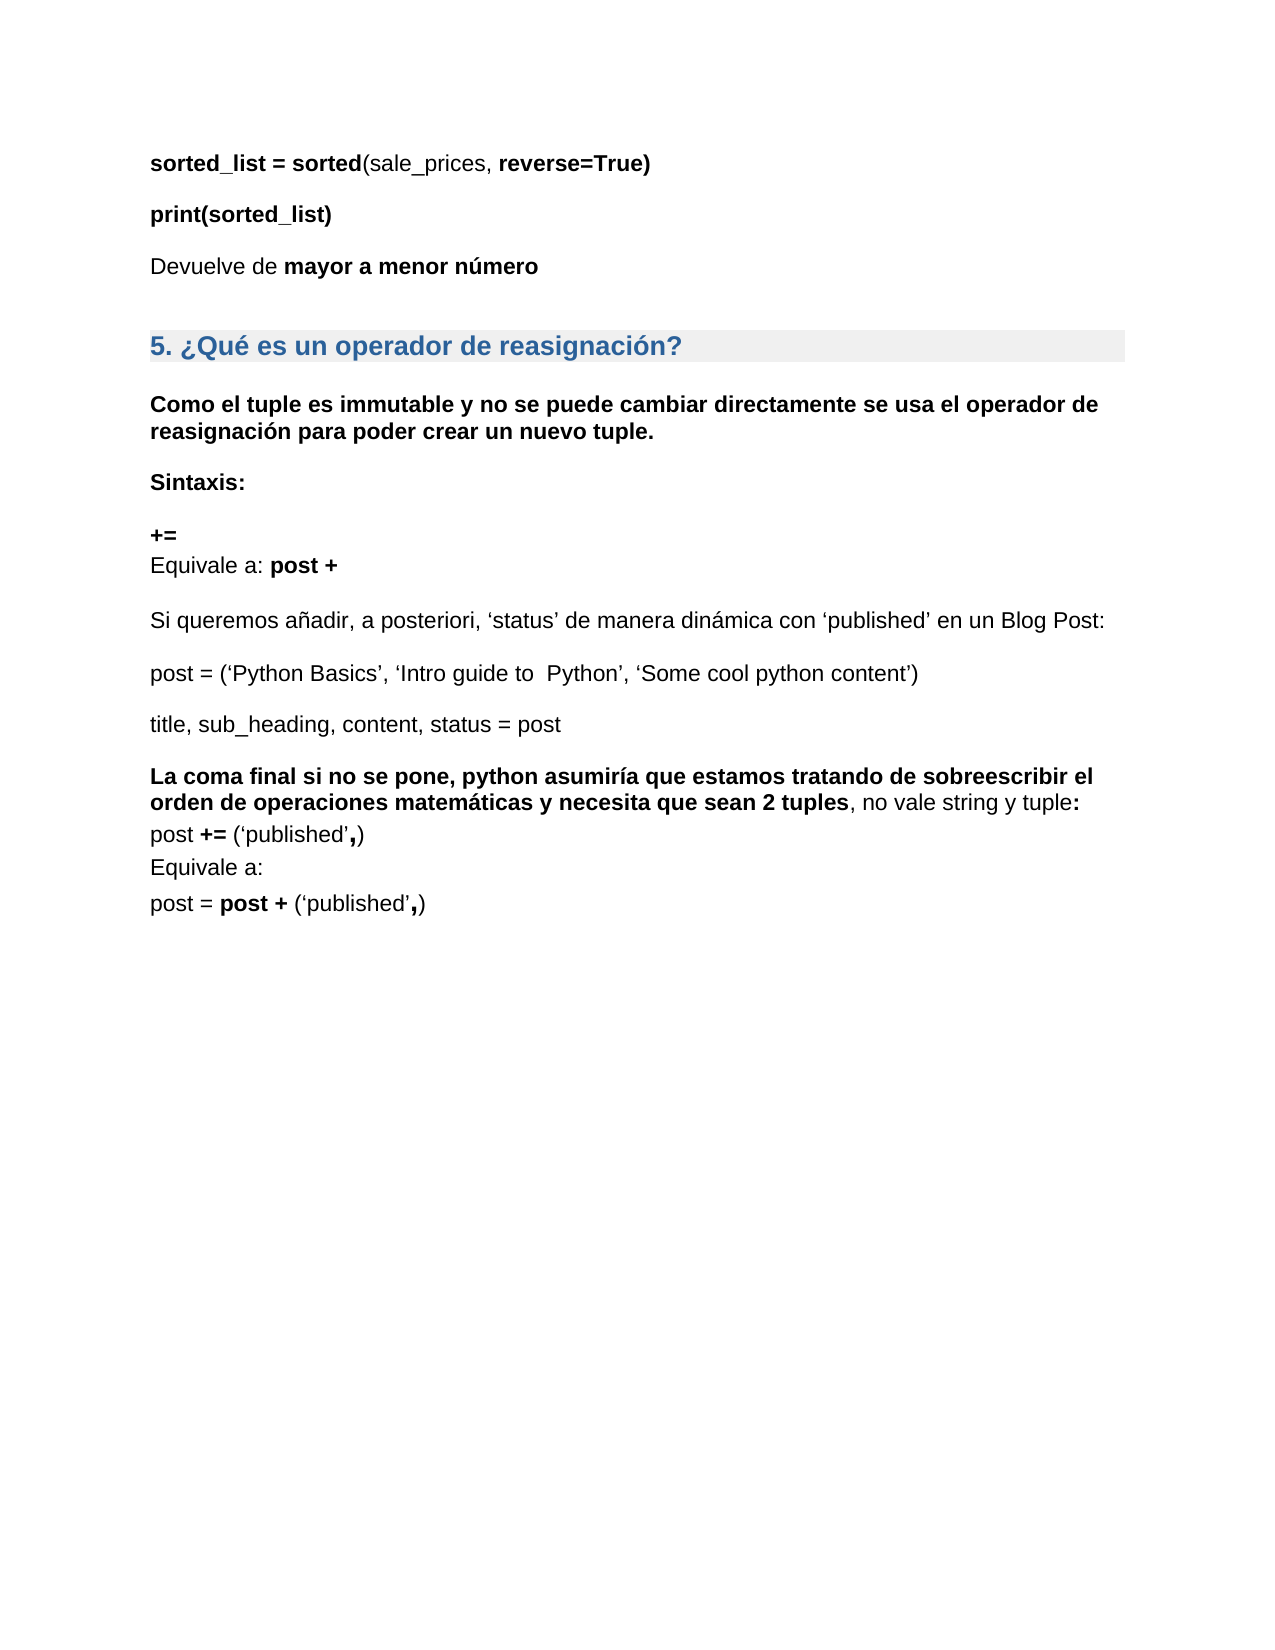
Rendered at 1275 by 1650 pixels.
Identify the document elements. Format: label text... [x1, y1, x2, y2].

text Equivale a: [150, 854, 1125, 880]
text Equivale a: post + [150, 552, 1125, 578]
text Sintaxis: [150, 469, 1125, 522]
text Si queremos añadir, a posteriori, ‘status’ de manera dinámica con ‘published’ en un Blog Post: post = (‘Python Basics’, ‘Intro guide to Python’, ‘Some cool python content’) [150, 607, 1125, 686]
text 5. ¿Qué es un operador de reasignación? [150, 330, 1125, 362]
text Como el tuple es immutable y no se puede cambiar directamente se usa el operador de reasignación para poder crear un nuevo tuple. [150, 391, 1125, 444]
text Devuelve de mayor a menor número [150, 253, 1125, 279]
text += [150, 522, 1125, 548]
text post = post + (‘published’,) [150, 884, 1125, 918]
text sorted_list = sorted(sale_prices, reverse=True) [150, 150, 1125, 176]
text print(sorted_list) [150, 201, 1125, 228]
text title, sub_heading, content, status = post [150, 711, 1125, 738]
text La coma final si no se pone, python asumiría que estamos tratando de sobreescribir el orden de operaciones matemáticas y necesita que sean 2 tuples, no vale string y tuple: [150, 763, 1125, 815]
text post += (‘published’,) [150, 815, 1125, 849]
